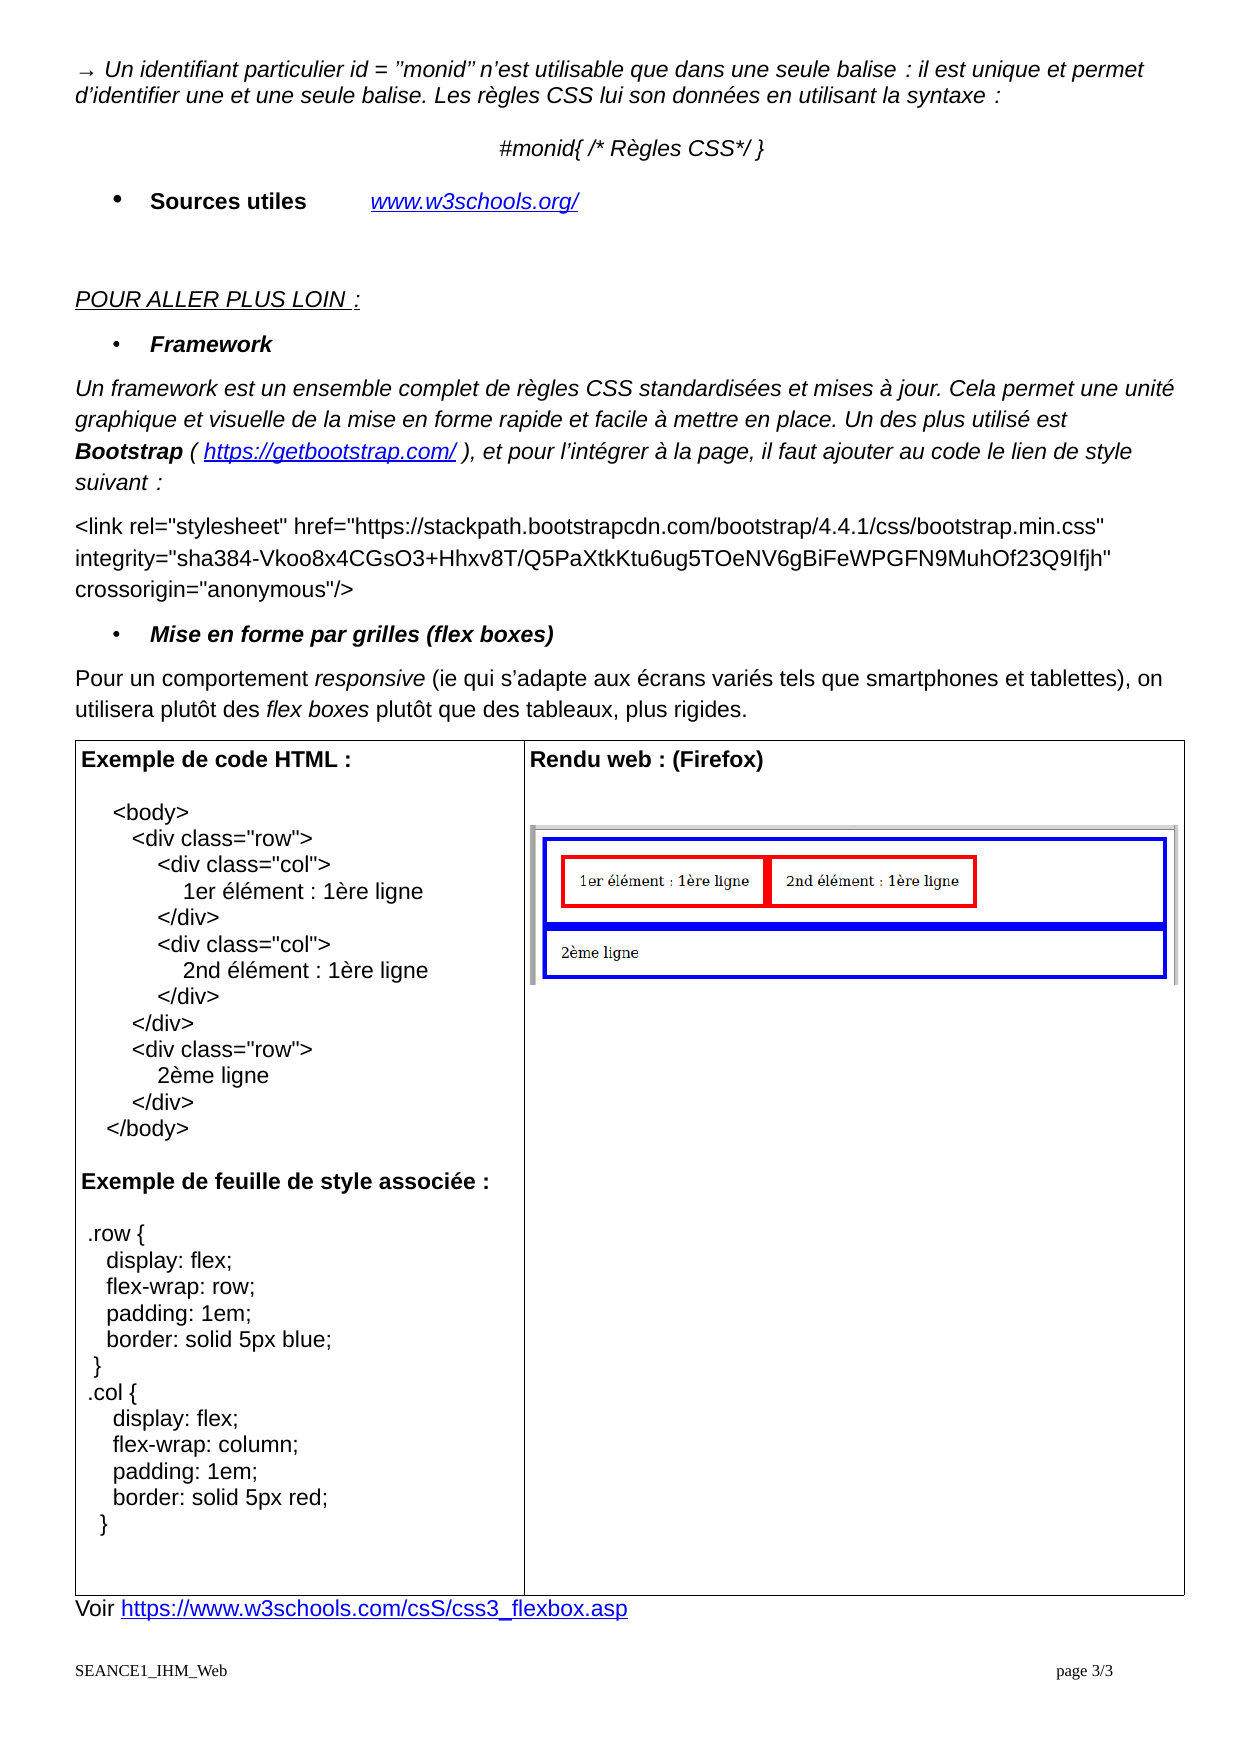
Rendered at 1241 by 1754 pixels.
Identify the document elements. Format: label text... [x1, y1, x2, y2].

text Voir https://www.w3schools.com/csS/css3_flexbox.asp [75, 1596, 1184, 1622]
text Pour un comportement responsive (ie qui s’adapte aux écrans variés tels que smartphones et tablettes), on utilisera plutôt des flex boxes plutôt que des tableaux, plus rigides. [75, 664, 1184, 722]
text <link rel="stylesheet" href="https://stackpath.bootstrapcdn.com/bootstrap/4.4.1/css/bootstrap.min.css" integrity="sha384-Vkoo8x4CGsO3+Hhxv8T/Q5PaXtkKtu6ug5TOeNV6gBiFeWPGFN9MuhOf23Q9Ifjh" crossorigin="anonymous"/> [75, 513, 1184, 603]
text Un framework est un ensemble complet de règles CSS standardisées et mises à jour. Cela permet une unité graphique et visuelle de la mise en forme rapide et facile à mettre en place. Un des plus utilisé est Bootstrap ( https://getbootstrap.com/ ), et pour l’intégrer à la page, il faut ajouter au code le lien de style suivant : [75, 374, 1184, 496]
list Mise en forme par grilles (flex boxes) [112, 621, 1184, 647]
table_header Exemple de code HTML : <body> <div class="row"> <div class="col"> 1er élément : 1ère ligne </div> <div class="col"> 2nd élément : 1ère ligne </div> </div> <div class="row"> 2ème ligne </div> </body> Exemple de feuille de style associée : .row { display: flex; flex-wrap: row; padding: 1em; border: solid 5px blue; } .col { display: flex; flex-wrap: column; padding: 1em; border: solid 5px red; } [76, 741, 524, 1595]
table_header Rendu web : (Firefox) [525, 741, 1184, 1595]
text → Un identifiant particulier id = ’’monid’’ n’est utilisable que dans une seule balise : il est unique et permet d’identifier une et une seule balise. Les règles CSS lui son données en utilisant la syntaxe : [75, 56, 1184, 109]
picture [529, 825, 1179, 985]
text #monid{ /* Règles CSS*/ } [75, 135, 1184, 162]
text POUR ALLER PLUS LOIN : [75, 286, 1184, 313]
list Sources utiles www.w3schools.org/ [112, 188, 1184, 216]
list Framework [112, 331, 1184, 357]
